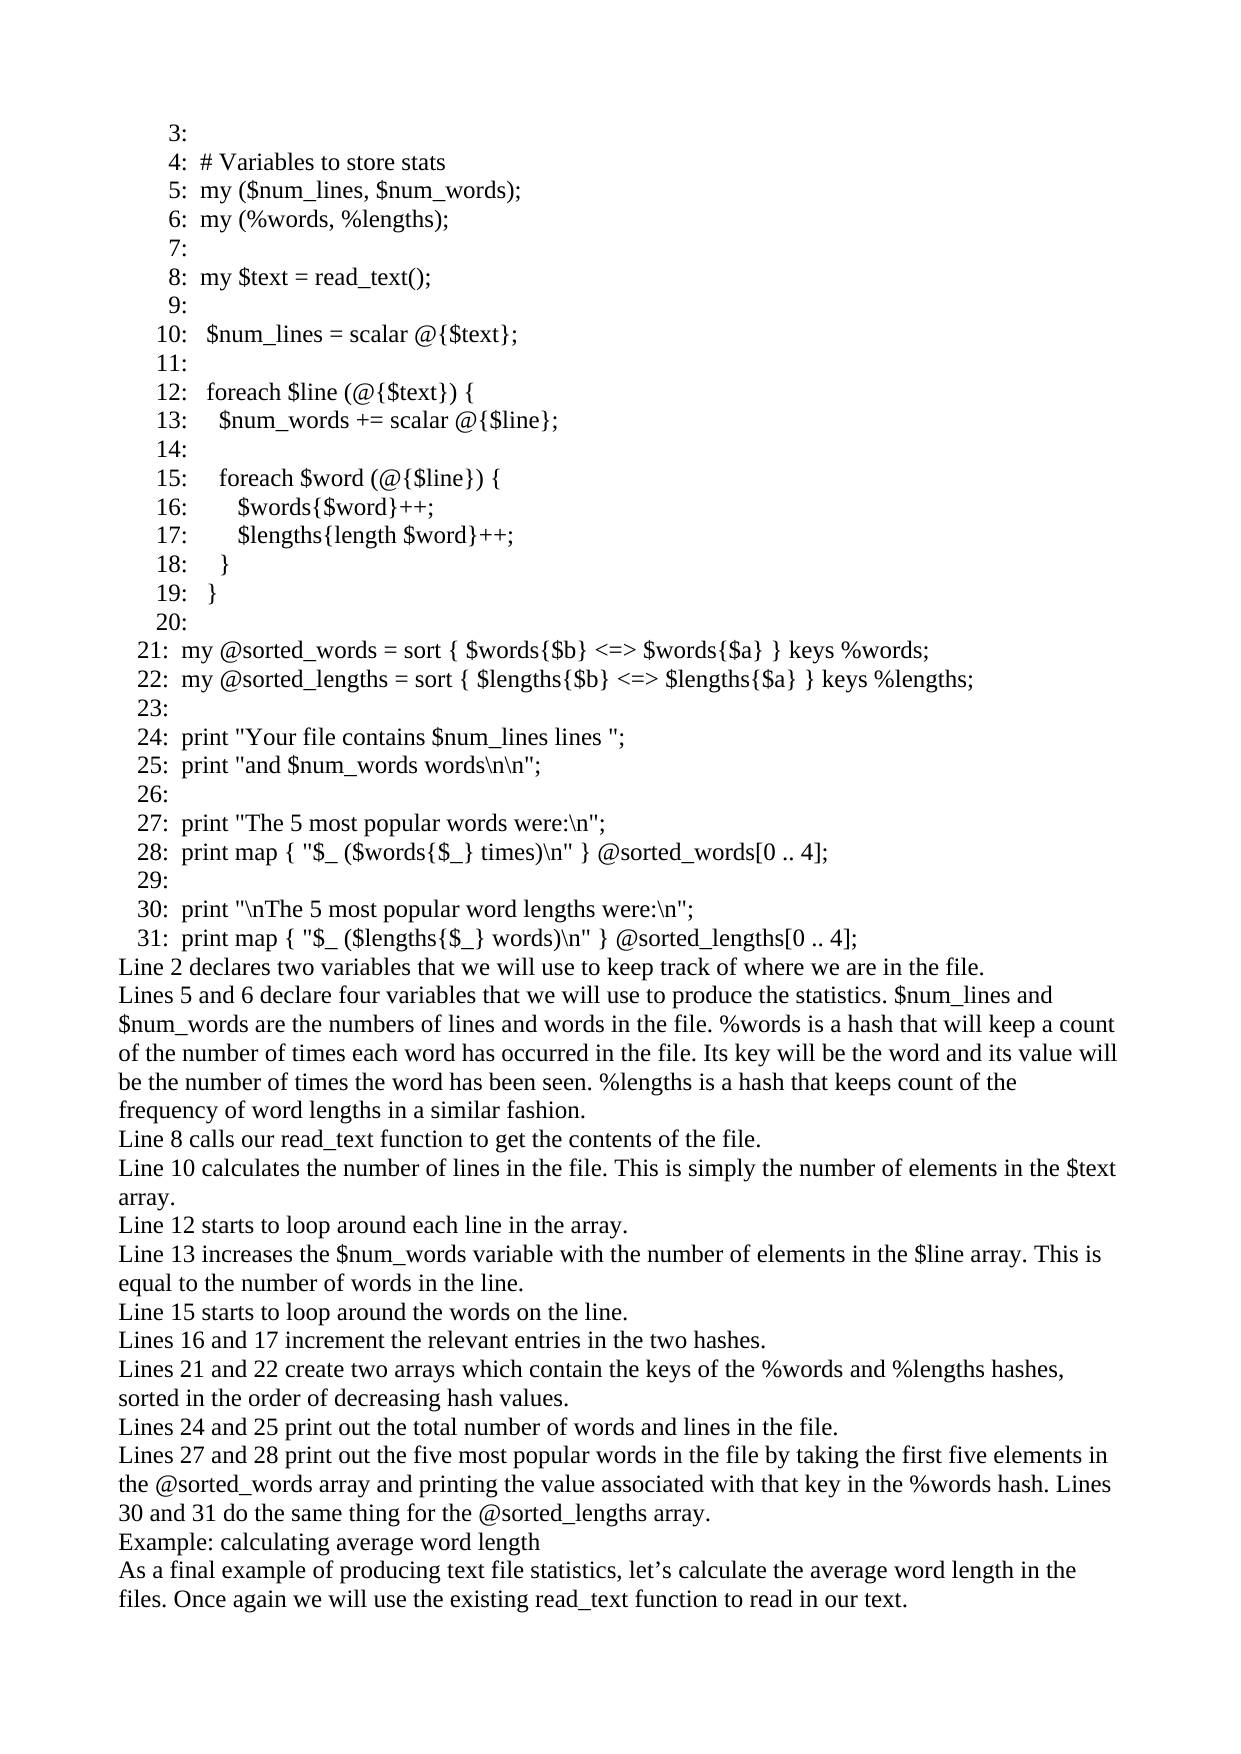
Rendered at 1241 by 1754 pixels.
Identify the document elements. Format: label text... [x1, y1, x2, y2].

text Line 10 calculates the number of lines in the file. This is simply the number of elements in the $text array. [118, 1153, 1122, 1211]
text 16: $words{$word}++; [118, 492, 1122, 521]
text 29: [118, 866, 1122, 894]
text Lines 24 and 25 print out the total number of words and lines in the file. [118, 1412, 1122, 1441]
text As a final example of producing text file statistics, let’s calculate the average word length in the files. Once again we will use the existing read_text function to read in our text. [118, 1556, 1122, 1613]
text 31: print map { "$_ ($lengths{$_} words)\n" } @sorted_lengths[0 .. 4]; [118, 923, 1122, 952]
text Example: calculating average word length [118, 1527, 1122, 1556]
text Line 12 starts to loop around each line in the array. [118, 1211, 1122, 1239]
text 15: foreach $word (@{$line}) { [118, 463, 1122, 492]
text 20: [118, 607, 1122, 636]
text 12: foreach $line (@{$text}) { [118, 377, 1122, 406]
text 28: print map { "$_ ($words{$_} times)\n" } @sorted_words[0 .. 4]; [118, 837, 1122, 866]
text 7: [118, 233, 1122, 262]
text Line 8 calls our read_text function to get the contents of the file. [118, 1124, 1122, 1153]
text Line 2 declares two variables that we will use to keep track of where we are in the file. [118, 952, 1122, 981]
text 13: $num_words += scalar @{$line}; [118, 406, 1122, 434]
text Line 13 increases the $num_words variable with the number of elements in the $line array. This is equal to the number of words in the line. [118, 1239, 1122, 1297]
text 6: my (%words, %lengths); [118, 204, 1122, 233]
text 21: my @sorted_words = sort { $words{$b} <=> $words{$a} } keys %words; [118, 636, 1122, 664]
text Lines 5 and 6 declare four variables that we will use to produce the statistics. $num_lines and $num_words are the numbers of lines and words in the file. %words is a hash that will keep a count of the number of times each word has occurred in the file. Its key will be the word and its value will be the number of times the word has been seen. %lengths is a hash that keeps count of the frequency of word lengths in a similar fashion. [118, 981, 1122, 1124]
text 30: print "\nThe 5 most popular word lengths were:\n"; [118, 894, 1122, 923]
text 17: $lengths{length $word}++; [118, 521, 1122, 549]
text 19: } [118, 578, 1122, 607]
text 25: print "and $num_words words\n\n"; [118, 751, 1122, 779]
text 18: } [118, 549, 1122, 578]
text Line 15 starts to loop around the words on the line. [118, 1297, 1122, 1326]
text 22: my @sorted_lengths = sort { $lengths{$b} <=> $lengths{$a} } keys %lengths; [118, 664, 1122, 693]
text 27: print "The 5 most popular words were:\n"; [118, 808, 1122, 837]
text Lines 16 and 17 increment the relevant entries in the two hashes. [118, 1326, 1122, 1354]
text 11: [118, 348, 1122, 377]
text 23: [118, 693, 1122, 722]
text 9: [118, 291, 1122, 319]
text 8: my $text = read_text(); [118, 262, 1122, 291]
text 24: print "Your file contains $num_lines lines "; [118, 722, 1122, 751]
text 10: $num_lines = scalar @{$text}; [118, 319, 1122, 348]
text 4: # Variables to store stats [118, 147, 1122, 176]
text 3: [118, 118, 1122, 147]
text 26: [118, 779, 1122, 808]
text 5: my ($num_lines, $num_words); [118, 176, 1122, 204]
text 14: [118, 434, 1122, 463]
text Lines 21 and 22 create two arrays which contain the keys of the %words and %lengths hashes, sorted in the order of decreasing hash values. [118, 1354, 1122, 1412]
text Lines 27 and 28 print out the five most popular words in the file by taking the first five elements in the @sorted_words array and printing the value associated with that key in the %words hash. Lines 30 and 31 do the same thing for the @sorted_lengths array. [118, 1441, 1122, 1527]
